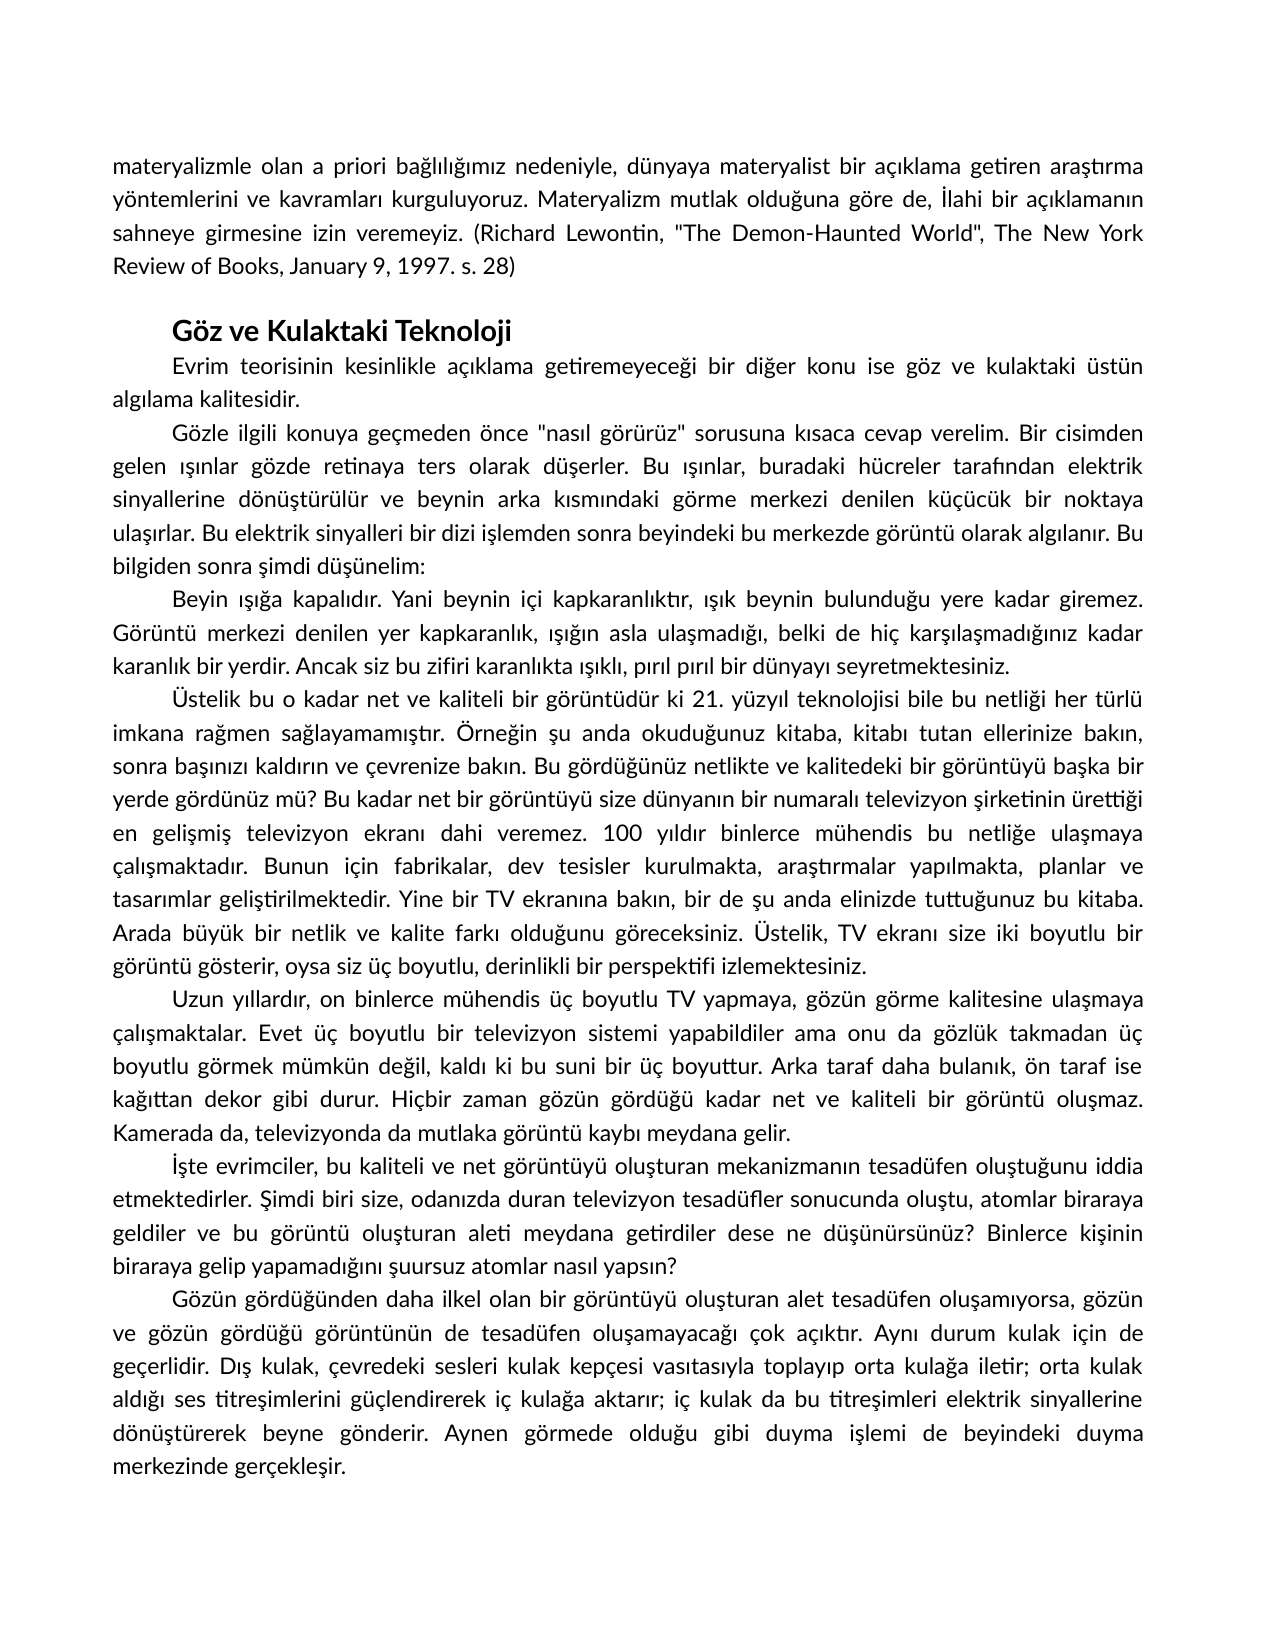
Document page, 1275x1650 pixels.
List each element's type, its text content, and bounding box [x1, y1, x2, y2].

text Üstelik bu o kadar net ve kaliteli bir görüntüdür ki 21. yüzyıl teknolojisi bile bu netliği her türlü imkana rağmen sağlayamamıştır. Örneğin şu anda okuduğunuz kitaba, kitabı tutan ellerinize bakın, sonra başınızı kaldırın ve çevrenize bakın. Bu gördüğünüz netlikte ve kalitedeki bir görüntüyü başka bir yerde gördünüz mü? Bu kadar net bir görüntüyü size dünyanın bir numaralı televizyon şirketinin ürettiği en gelişmiş televizyon ekranı dahi veremez. 100 yıldır binlerce mühendis bu netliğe ulaşmaya çalışmaktadır. Bunun için fabrikalar, dev tesisler kurulmakta, araştırmalar yapılmakta, planlar ve tasarımlar geliştirilmektedir. Yine bir TV ekranına bakın, bir de şu anda elinizde tuttuğunuz bu kitaba. Arada büyük bir netlik ve kalite farkı olduğunu göreceksiniz. Üstelik, TV ekranı size iki boyutlu bir görüntü gösterir, oysa siz üç boyutlu, derinlikli bir perspektifi izlemektesiniz. [112, 681, 1145, 981]
text Evrim teorisinin kesinlikle açıklama getiremeyeceği bir diğer konu ise göz ve kulaktaki üstün algılama kalitesidir. [112, 348, 1145, 414]
text Uzun yıllardır, on binlerce mühendis üç boyutlu TV yapmaya, gözün görme kalitesine ulaşmaya çalışmaktalar. Evet üç boyutlu bir televizyon sistemi yapabildiler ama onu da gözlük takmadan üç boyutlu görmek mümkün değil, kaldı ki bu suni bir üç boyuttur. Arka taraf daha bulanık, ön taraf ise kağıttan dekor gibi durur. Hiçbir zaman gözün gördüğü kadar net ve kaliteli bir görüntü oluşmaz. Kamerada da, televizyonda da mutlaka görüntü kaybı meydana gelir. [112, 981, 1145, 1148]
text Gözle ilgili konuya geçmeden önce "nasıl görürüz" sorusuna kısaca cevap verelim. Bir cisimden gelen ışınlar gözde retinaya ters olarak düşerler. Bu ışınlar, buradaki hücreler tarafından elektrik sinyallerine dönüştürülür ve beynin arka kısmındaki görme merkezi denilen küçücük bir noktaya ulaşırlar. Bu elektrik sinyalleri bir dizi işlemden sonra beyindeki bu merkezde görüntü olarak algılanır. Bu bilgiden sonra şimdi düşünelim: [112, 414, 1145, 581]
text Göz ve Kulaktaki Teknoloji [112, 314, 1145, 348]
text materyalizmle olan a priori bağlılığımız nedeniyle, dünyaya materyalist bir açıklama getiren araştırma yöntemlerini ve kavramları kurguluyoruz. Materyalizm mutlak olduğuna göre de, İlahi bir açıklamanın sahneye girmesine izin veremeyiz. (Richard Lewontin, "The Demon-Haunted World", The New York Review of Books, January 9, 1997. s. 28) [112, 148, 1145, 281]
text Beyin ışığa kapalıdır. Yani beynin içi kapkaranlıktır, ışık beynin bulunduğu yere kadar giremez. Görüntü merkezi denilen yer kapkaranlık, ışığın asla ulaşmadığı, belki de hiç karşılaşmadığınız kadar karanlık bir yerdir. Ancak siz bu zifiri karanlıkta ışıklı, pırıl pırıl bir dünyayı seyretmektesiniz. [112, 581, 1145, 681]
text Gözün gördüğünden daha ilkel olan bir görüntüyü oluşturan alet tesadüfen oluşamıyorsa, gözün ve gözün gördüğü görüntünün de tesadüfen oluşamayacağı çok açıktır. Aynı durum kulak için de geçerlidir. Dış kulak, çevredeki sesleri kulak kepçesi vasıtasıyla toplayıp orta kulağa iletir; orta kulak aldığı ses titreşimlerini güçlendirerek iç kulağa aktarır; iç kulak da bu titreşimleri elektrik sinyallerine dönüştürerek beyne gönderir. Aynen görmede olduğu gibi duyma işlemi de beyindeki duyma merkezinde gerçekleşir. [112, 1281, 1145, 1481]
text İşte evrimciler, bu kaliteli ve net görüntüyü oluşturan mekanizmanın tesadüfen oluştuğunu iddia etmektedirler. Şimdi biri size, odanızda duran televizyon tesadüfler sonucunda oluştu, atomlar biraraya geldiler ve bu görüntü oluşturan aleti meydana getirdiler dese ne düşünürsünüz? Binlerce kişinin biraraya gelip yapamadığını şuursuz atomlar nasıl yapsın? [112, 1148, 1145, 1281]
